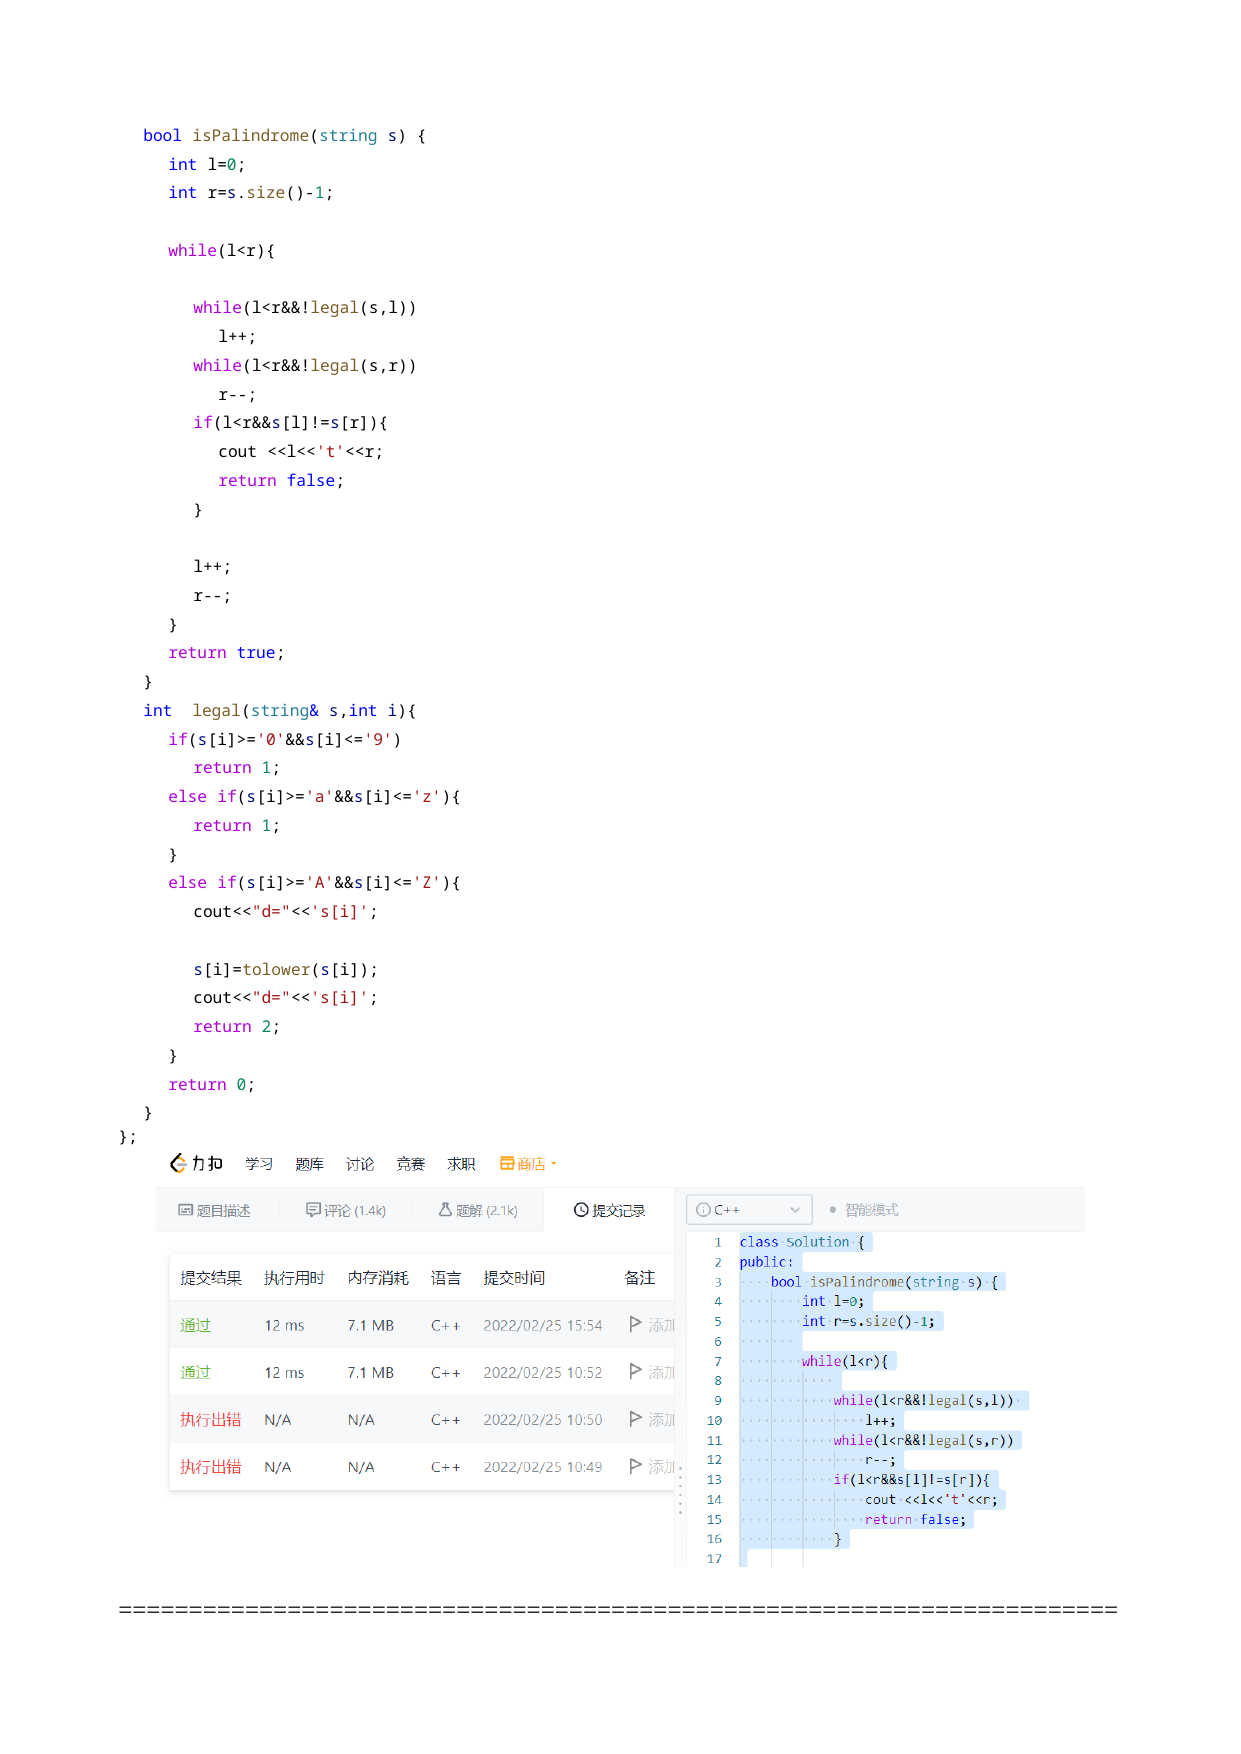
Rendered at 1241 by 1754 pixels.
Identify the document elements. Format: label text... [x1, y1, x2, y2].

text while(l<r){ [118, 233, 1122, 262]
text return 2; [118, 1009, 1122, 1038]
text } [118, 1038, 1122, 1067]
text else if(s[i]>='a'&&s[i]<='z'){ [118, 779, 1122, 808]
text cout<<"d="<<'s[i]'; [118, 894, 1122, 923]
text if(l<r&&s[l]!=s[r]){ [118, 406, 1122, 434]
text } [118, 492, 1122, 521]
text cout <<l<<'t'<<r; [118, 434, 1122, 463]
text } [118, 1096, 1122, 1124]
text } [118, 664, 1122, 693]
text r--; [118, 578, 1122, 607]
text int l=0; [118, 147, 1122, 176]
text r--; [118, 377, 1122, 406]
text while(l<r&&!legal(s,l)) [118, 291, 1122, 319]
text return false; [118, 463, 1122, 492]
text }; [118, 1124, 1122, 1147]
text cout<<"d="<<'s[i]'; [118, 981, 1122, 1009]
text if(s[i]>='0'&&s[i]<='9') [118, 722, 1122, 751]
text while(l<r&&!legal(s,r)) [118, 348, 1122, 377]
text l++; [118, 319, 1122, 348]
text int legal(string& s,int i){ [118, 693, 1122, 722]
text bool isPalindrome(string s) { [118, 118, 1122, 147]
text return true; [118, 636, 1122, 664]
picture [155, 1146, 1085, 1567]
text l++; [118, 549, 1122, 578]
text } [118, 837, 1122, 866]
text } [118, 607, 1122, 636]
text ======================================================================= [118, 1595, 1122, 1624]
text else if(s[i]>='A'&&s[i]<='Z'){ [118, 866, 1122, 894]
text return 1; [118, 808, 1122, 837]
text return 1; [118, 751, 1122, 779]
text return 0; [118, 1067, 1122, 1096]
text int r=s.size()-1; [118, 176, 1122, 204]
text s[i]=tolower(s[i]); [118, 952, 1122, 981]
